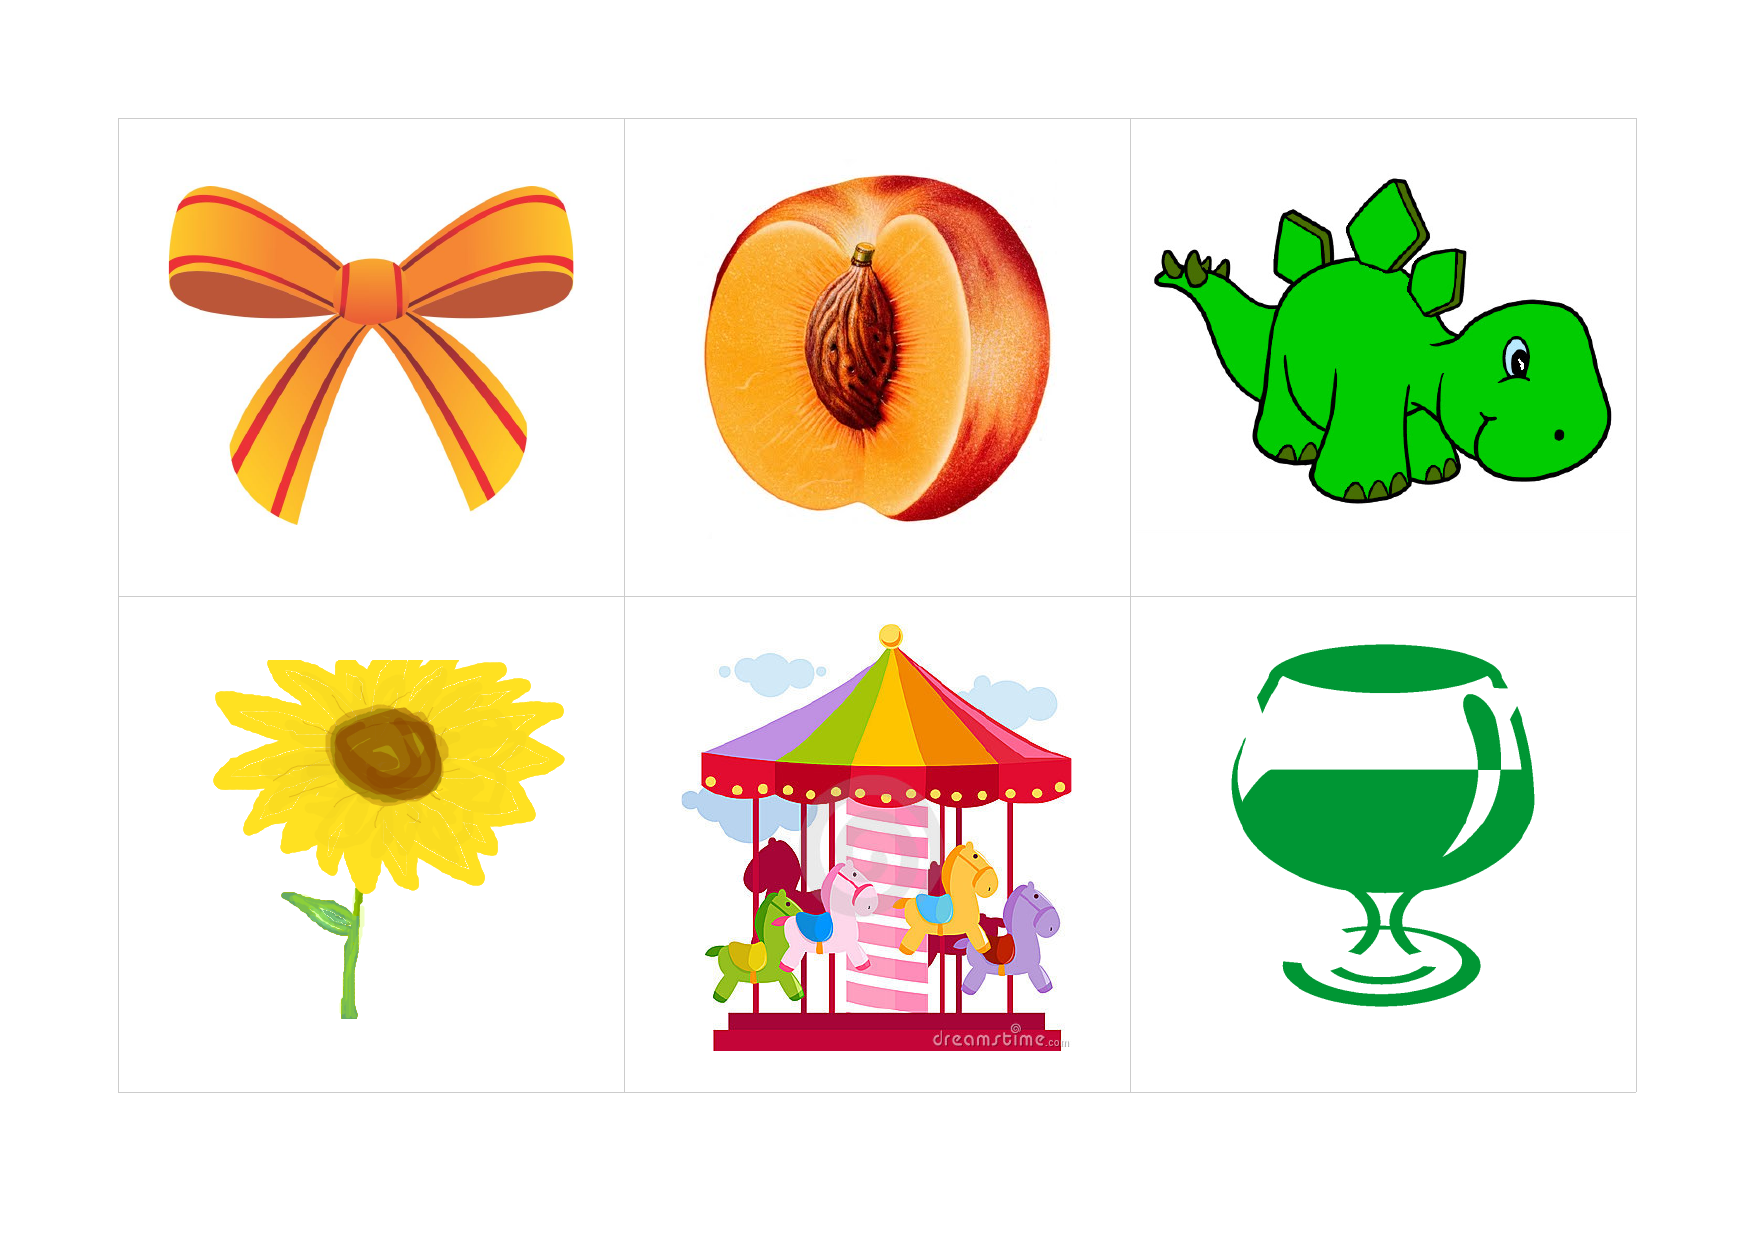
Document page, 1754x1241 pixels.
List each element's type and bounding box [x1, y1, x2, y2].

table_header [1131, 119, 1636, 533]
picture [1135, 146, 1631, 534]
picture [168, 186, 574, 525]
table_header [625, 119, 1130, 596]
table_cell [1131, 597, 1636, 1092]
table_cell [119, 597, 624, 1092]
table_cell [625, 625, 1130, 1092]
picture [123, 660, 619, 1019]
table_cell [625, 597, 1130, 624]
table_header [1131, 534, 1636, 596]
picture [681, 624, 1072, 1051]
table_header [119, 119, 624, 596]
picture [696, 159, 1058, 539]
picture [1186, 629, 1579, 1022]
